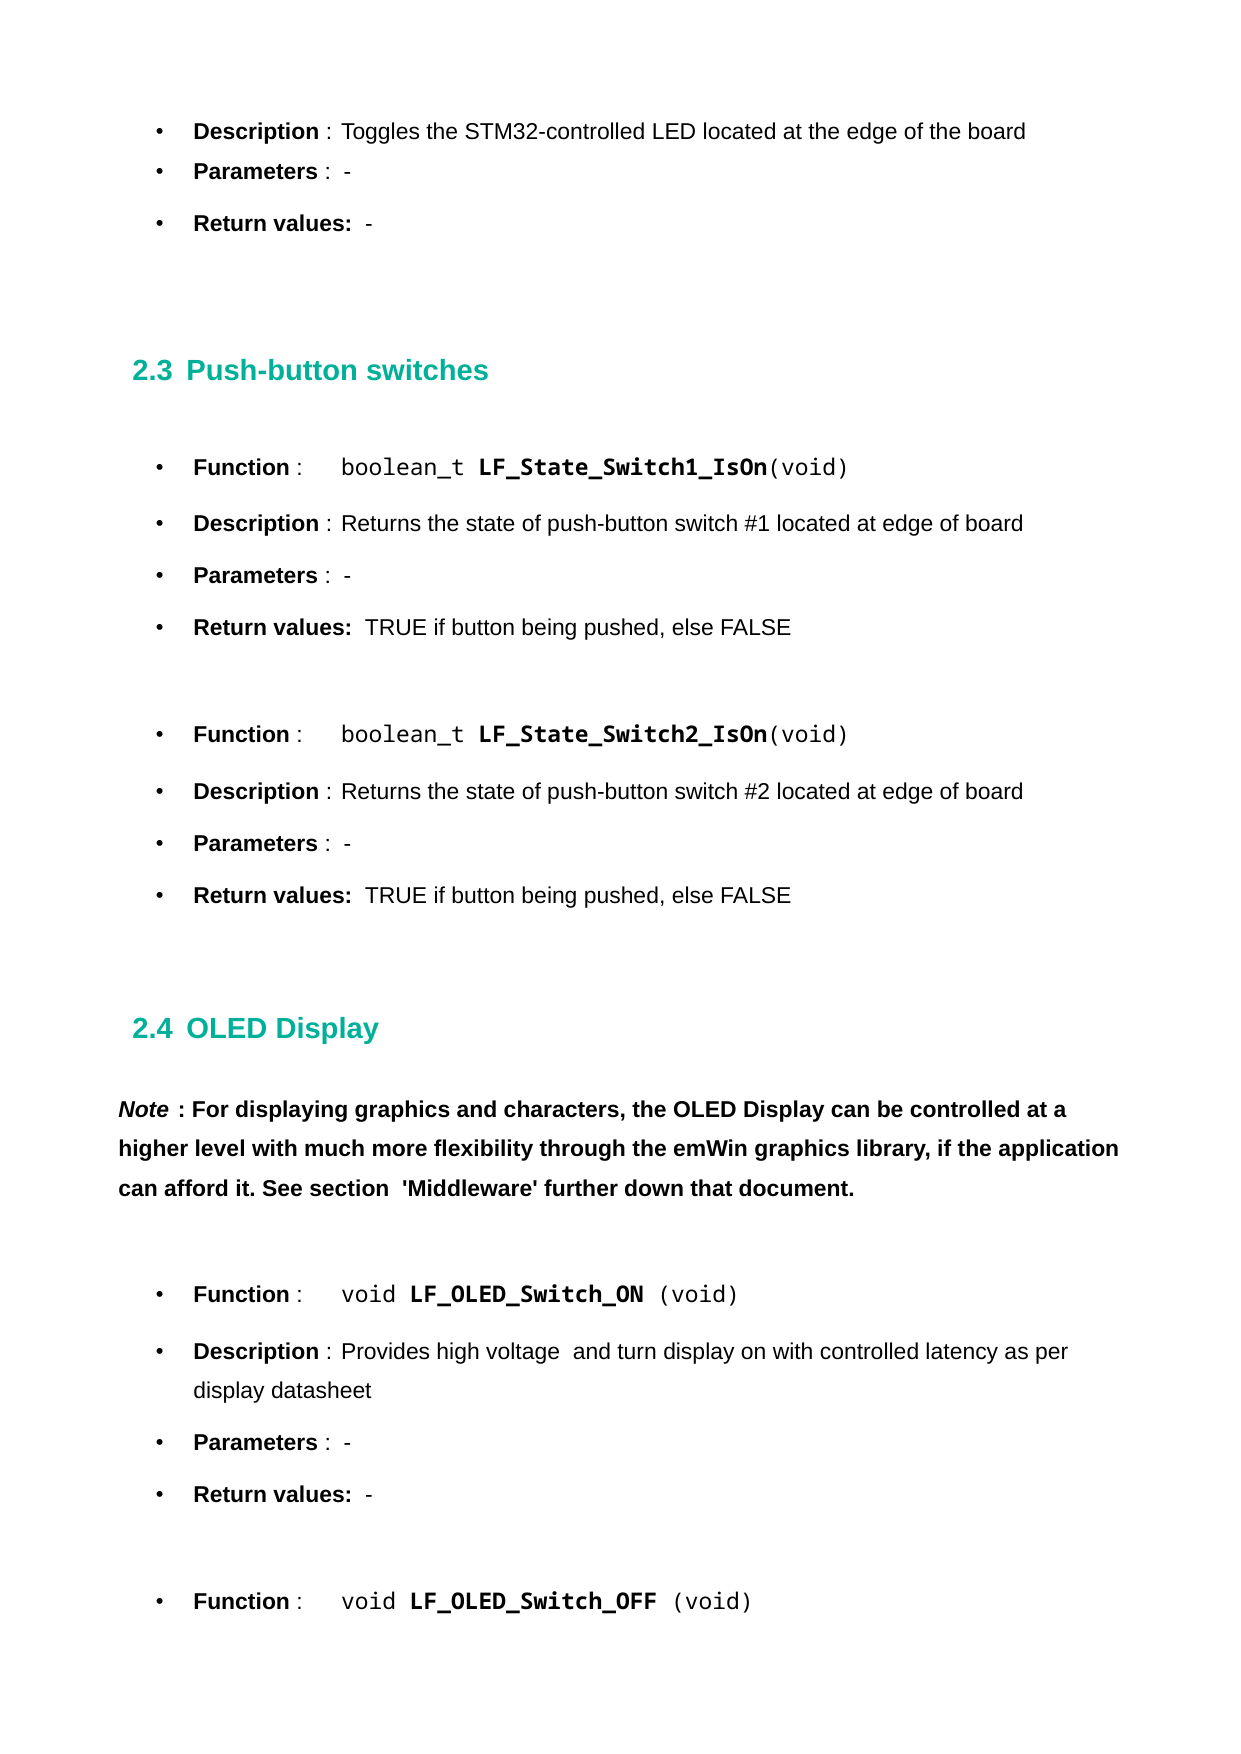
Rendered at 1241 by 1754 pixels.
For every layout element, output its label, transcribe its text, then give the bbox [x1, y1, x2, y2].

list Parameters : - [156, 830, 1122, 856]
list Parameters : - [156, 1429, 1122, 1456]
list Description : Returns the state of push-button switch #2 located at edge of board [156, 778, 1122, 804]
list Function : void LF_OLED_Switch_ON (void) [156, 1278, 1122, 1310]
list Return values: TRUE if button being pushed, else FALSE [156, 882, 1122, 908]
text Note : For displaying graphics and characters, the OLED Display can be controlled at a higher level with much more flexibility through the emWin graphics library, if the application can afford it. See section 'Middleware' further down that document. [118, 1096, 1122, 1201]
subtitle OLED Display [132, 1011, 1122, 1044]
list Return values: - [156, 1481, 1122, 1508]
list Parameters : - [156, 158, 1122, 184]
list Function : void LF_OLED_Switch_OFF (void) [156, 1585, 1122, 1616]
list Return values: - [156, 209, 1122, 236]
list Description : Returns the state of push-button switch #1 located at edge of board [156, 510, 1122, 537]
subtitle Push-button switches [132, 353, 1122, 387]
list Description : Provides high voltage and turn display on with controlled latency as per display datasheet [156, 1338, 1122, 1404]
list Description : Toggles the STM32-controlled LED located at the edge of the board [156, 118, 1122, 144]
list Function : boolean_t LF_State_Switch1_IsOn(void) [156, 451, 1122, 482]
list Function : boolean_t LF_State_Switch2_IsOn(void) [156, 718, 1122, 749]
list Return values: TRUE if button being pushed, else FALSE [156, 614, 1122, 641]
list Parameters : - [156, 562, 1122, 589]
